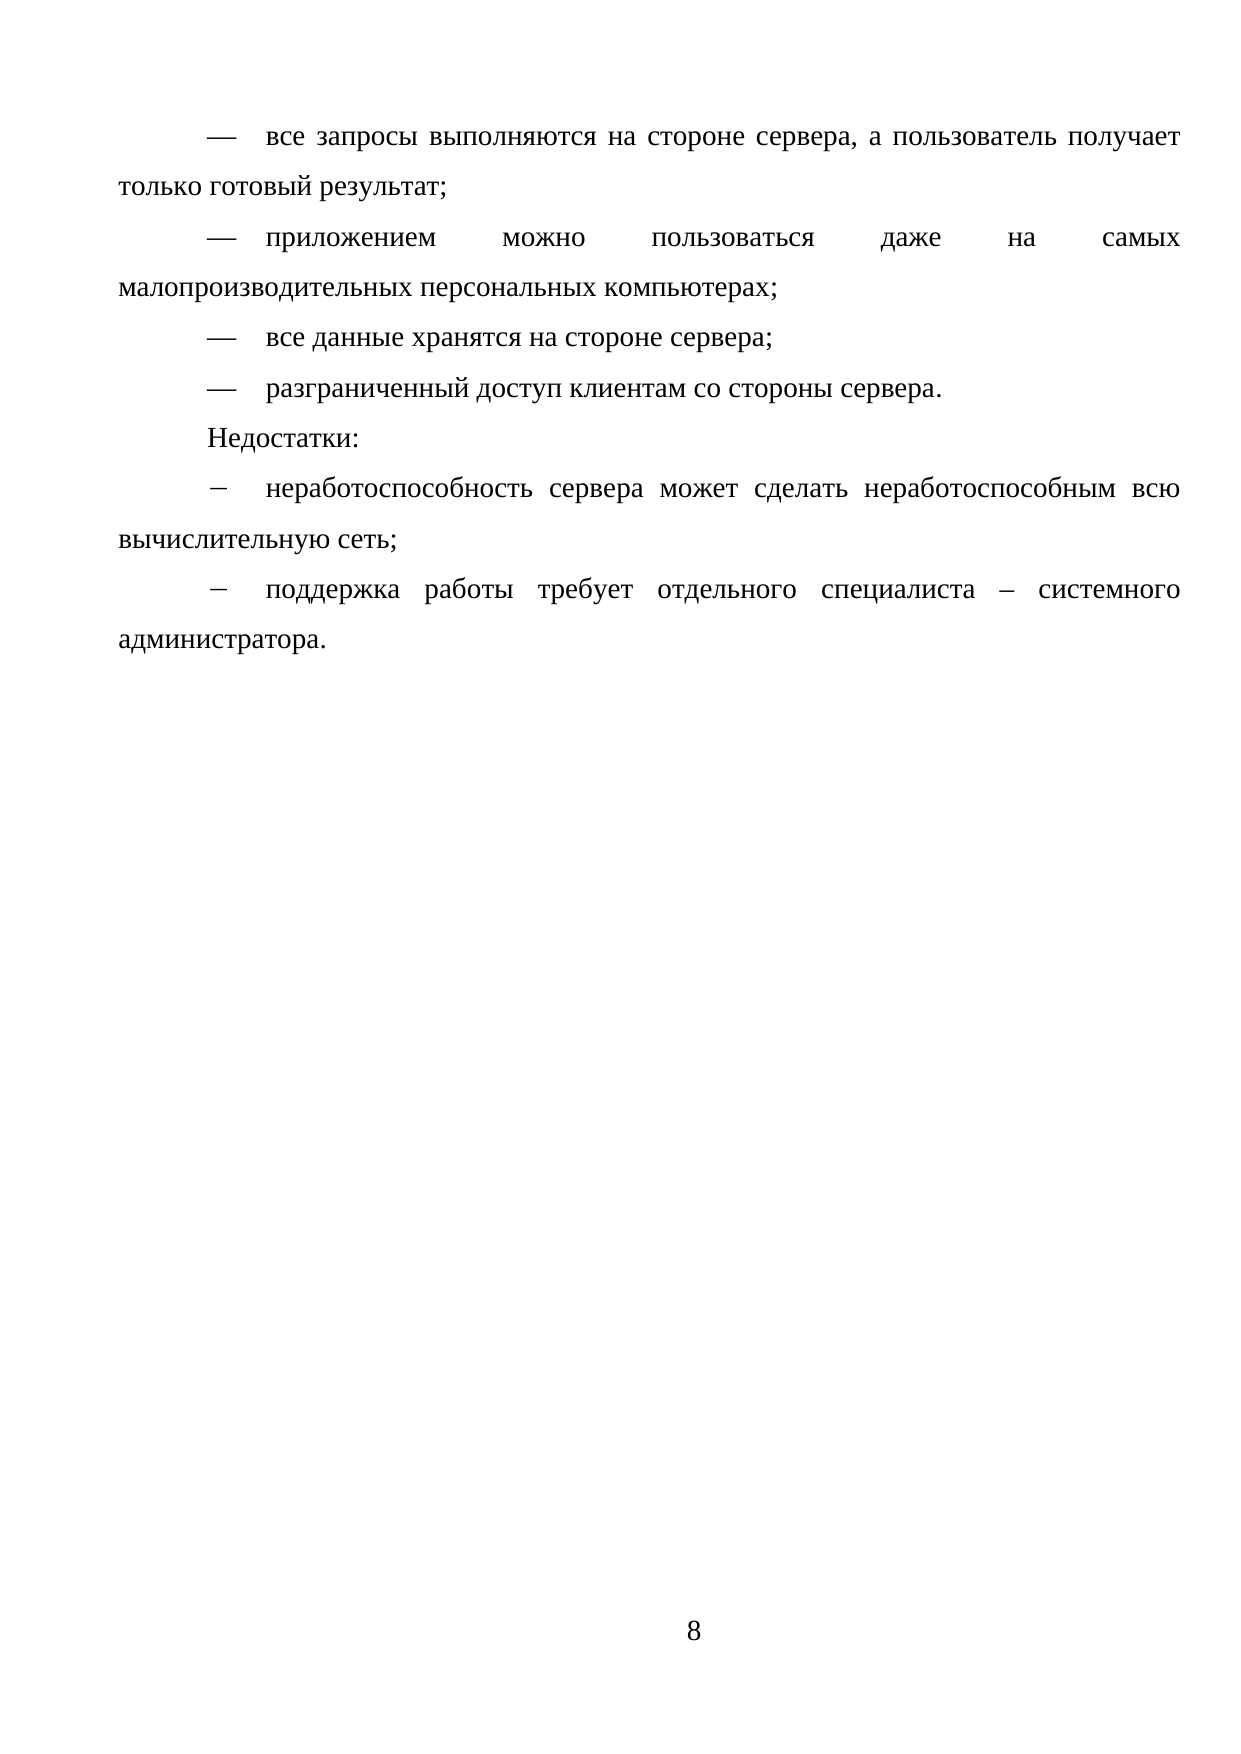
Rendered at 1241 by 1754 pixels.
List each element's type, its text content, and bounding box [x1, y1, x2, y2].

list все данные хранятся на стороне сервера; [118, 319, 1181, 353]
list все запросы выполняются на стороне сервера, а пользователь получает только готовый результат; [118, 118, 1181, 202]
list разграниченный доступ клиентам со стороны сервера. [118, 370, 1181, 403]
list неработоспособность сервера может сделать неработоспособным всю вычислительную сеть; [118, 470, 1181, 554]
list приложением можно пользоваться даже на самых малопроизводительных персональных компьютерах; [118, 219, 1181, 303]
list поддержка работы требует отдельного специалиста – системного администратора. [118, 571, 1181, 655]
list Недостатки: [118, 420, 1181, 453]
